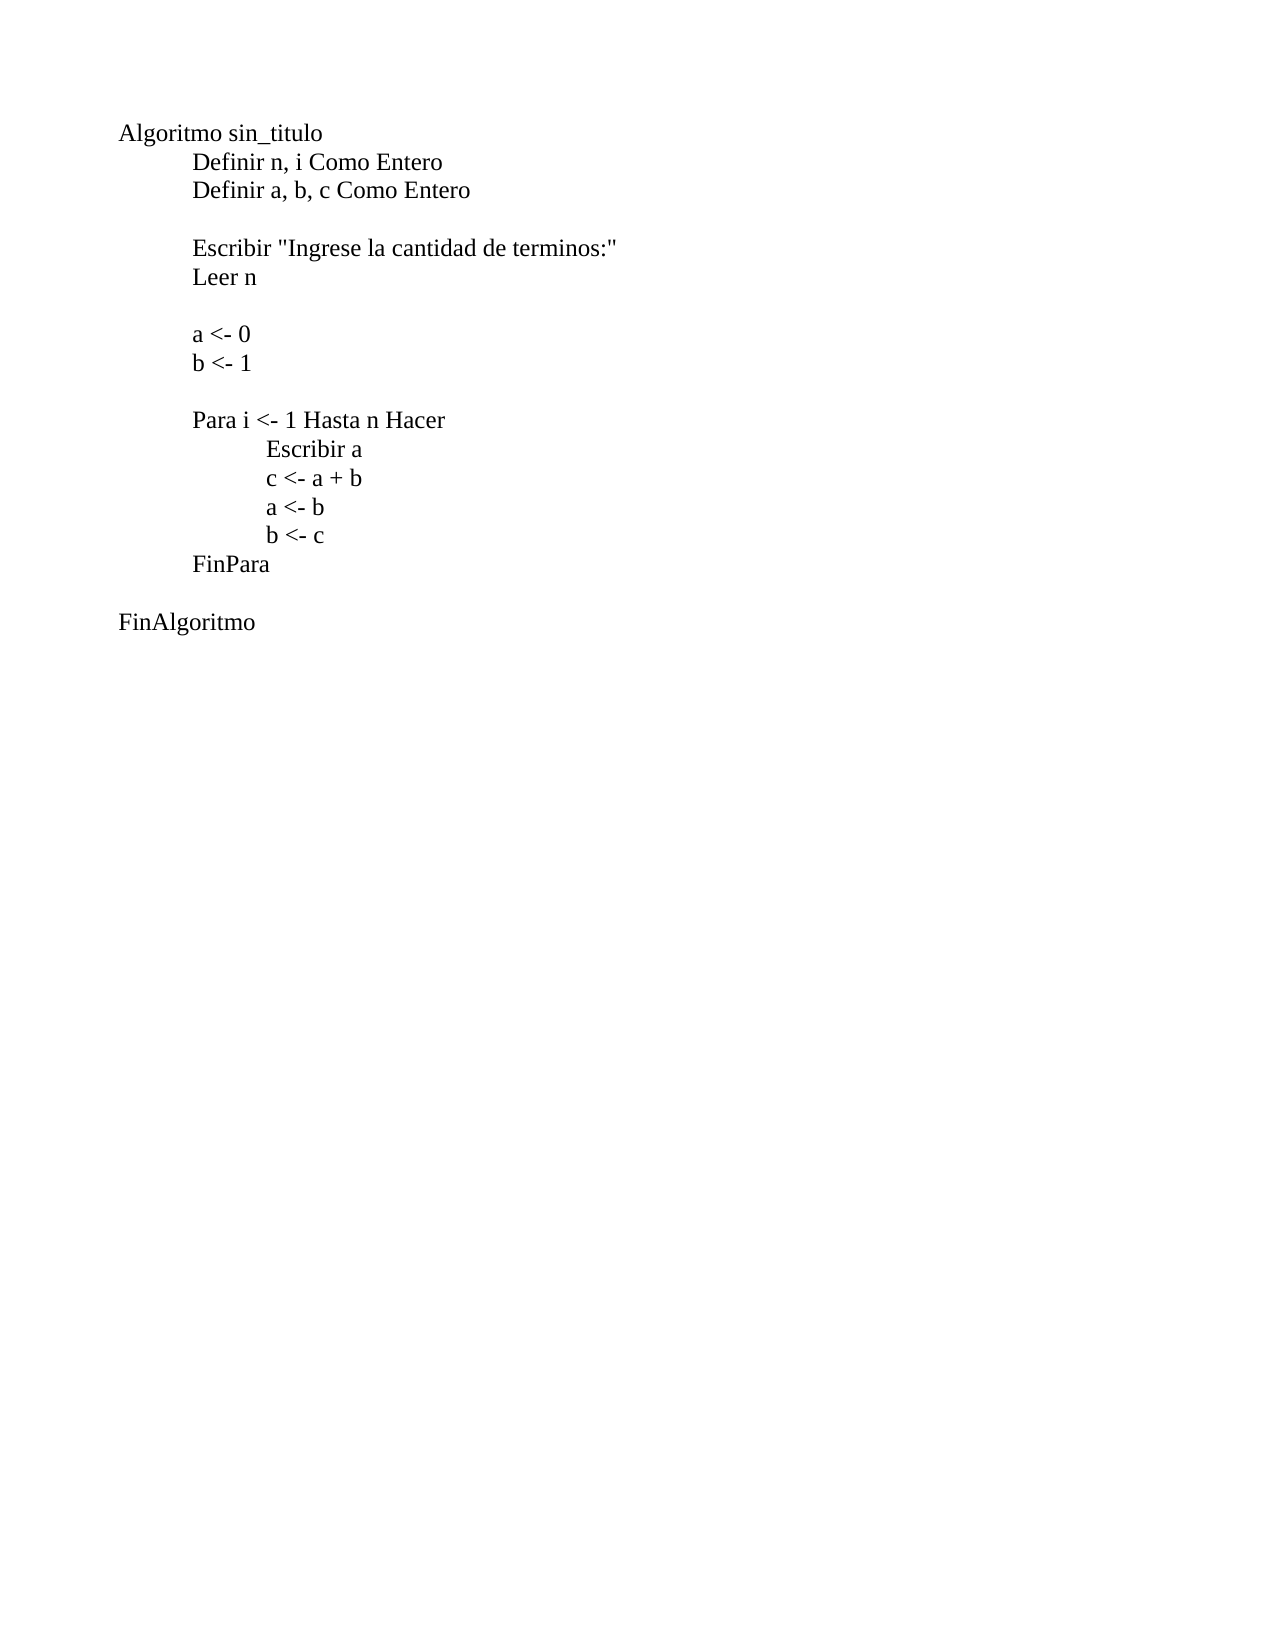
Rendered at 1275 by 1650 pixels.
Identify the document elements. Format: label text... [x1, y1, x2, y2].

text a <- b [118, 492, 1157, 521]
text Definir a, b, c Como Entero [118, 176, 1157, 204]
text b <- 1 [118, 348, 1157, 377]
text Algoritmo sin_titulo [118, 118, 1157, 147]
text Leer n [118, 262, 1157, 291]
text FinPara [118, 549, 1157, 578]
text Definir n, i Como Entero [118, 147, 1157, 176]
text c <- a + b [118, 463, 1157, 492]
text Escribir a [118, 434, 1157, 463]
text FinAlgoritmo [118, 607, 1157, 636]
text Escribir "Ingrese la cantidad de terminos:" [118, 233, 1157, 262]
text a <- 0 [118, 319, 1157, 348]
text Para i <- 1 Hasta n Hacer [118, 406, 1157, 434]
text b <- c [118, 521, 1157, 549]
